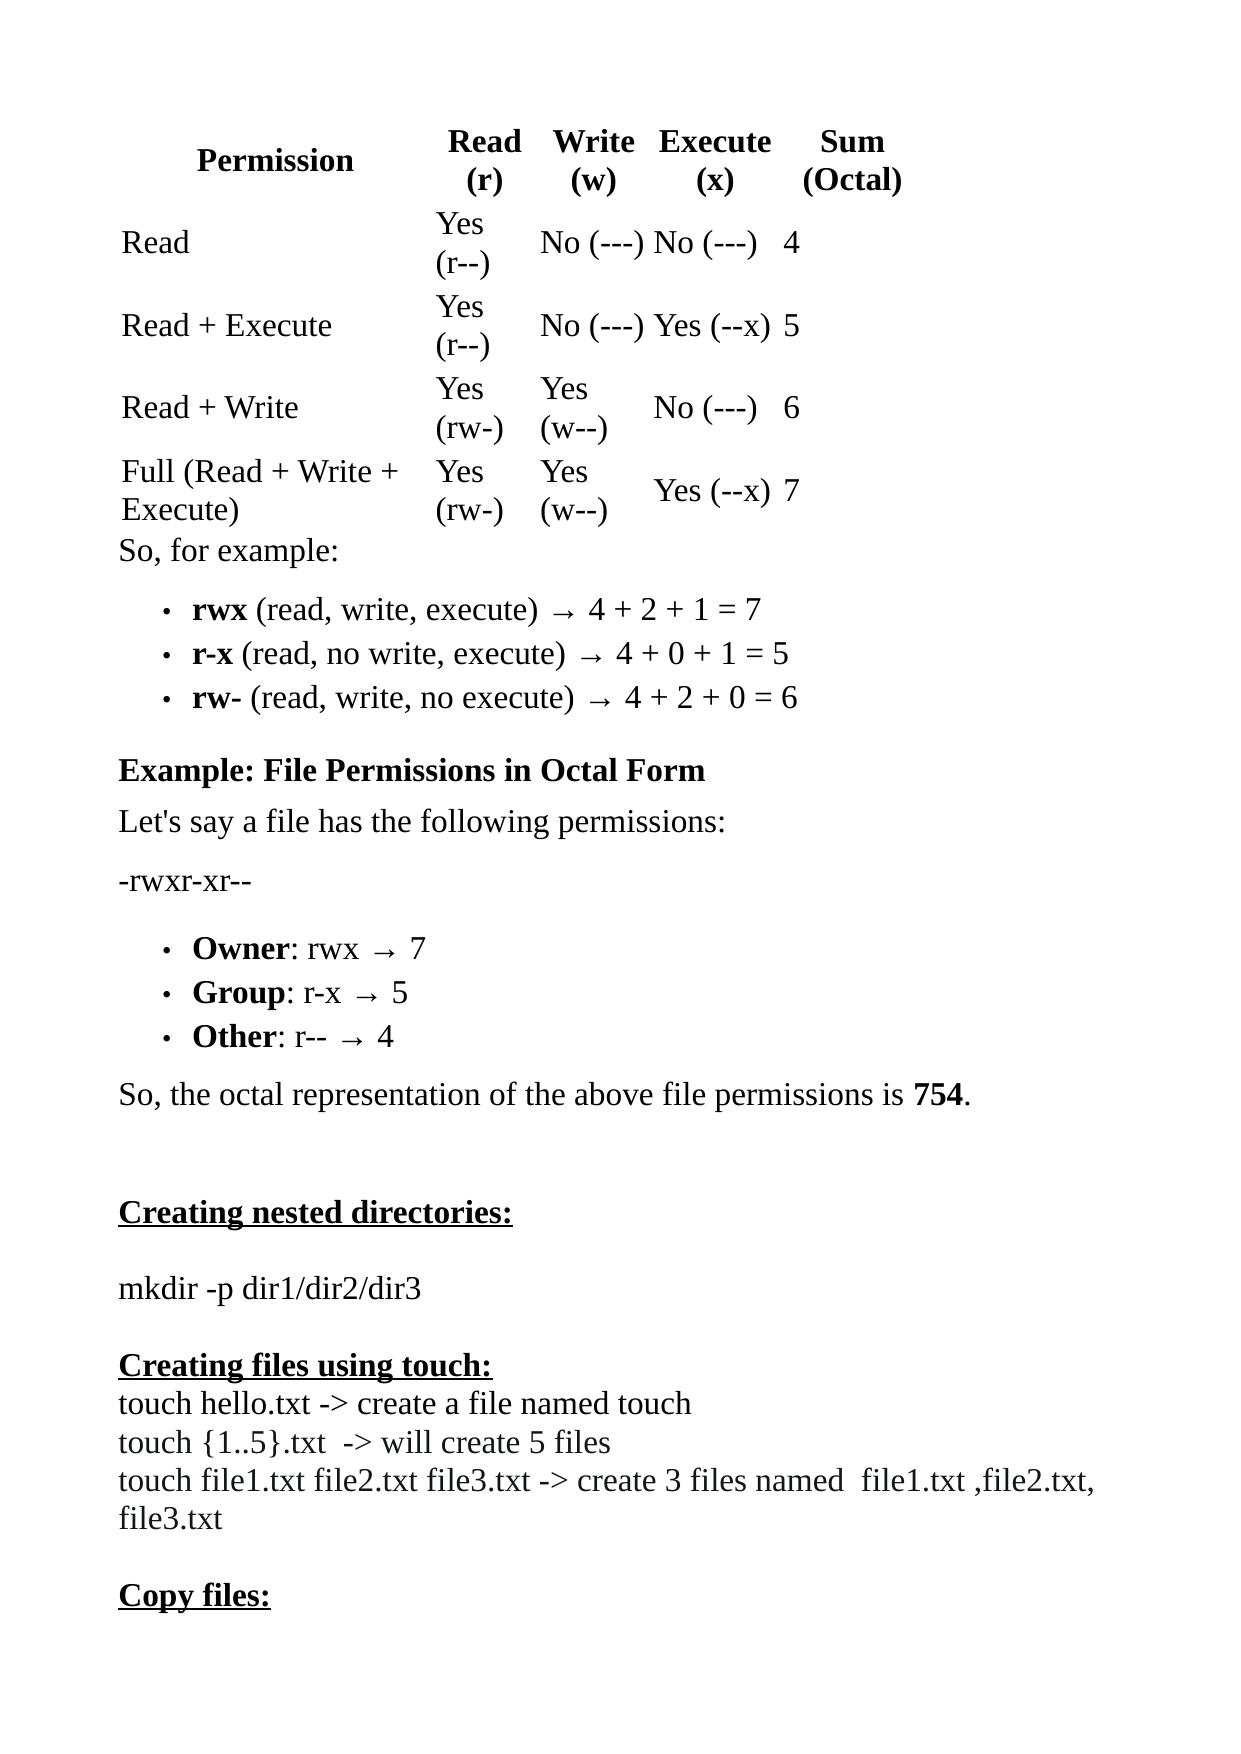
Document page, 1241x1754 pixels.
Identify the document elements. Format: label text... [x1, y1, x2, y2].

table_header Execute (x) [650, 118, 780, 201]
table_cell Yes (r--) [433, 283, 537, 366]
table_cell Yes (w--) [537, 448, 650, 531]
text mkdir -p dir1/dir2/dir3 [118, 1269, 1122, 1307]
list Owner: rwx → 7 [162, 928, 1122, 966]
table_cell Read + Execute [118, 283, 432, 366]
list Group: r-x → 5 [162, 972, 1122, 1010]
text So, the octal representation of the above file permissions is 754. [118, 1075, 1122, 1113]
list r-x (read, no write, execute) → 4 + 0 + 1 = 5 [162, 633, 1122, 672]
table_cell Yes (rw-) [433, 366, 537, 448]
table_header Write (w) [537, 118, 650, 201]
text Copy files: [118, 1575, 1122, 1614]
table_cell Full (Read + Write + Execute) [118, 448, 432, 531]
table_cell Yes (--x) [650, 283, 780, 366]
table_cell 5 [780, 283, 924, 366]
list rwx (read, write, execute) → 4 + 2 + 1 = 7 [162, 589, 1122, 628]
table_cell Read + Write [118, 366, 432, 448]
text touch file1.txt file2.txt file3.txt -> create 3 files named file1.txt ,file2.txt, file3.txt [118, 1460, 1122, 1537]
table_cell No (---) [537, 201, 650, 283]
text Creating nested directories: [118, 1192, 1122, 1230]
text -rwxr-xr-- [118, 860, 1122, 898]
table_cell No (---) [537, 283, 650, 366]
table_header Permission [118, 118, 432, 201]
table_cell 7 [780, 448, 924, 531]
table_cell Read [118, 201, 432, 283]
table_cell Yes (w--) [537, 366, 650, 448]
table_cell Yes (r--) [433, 201, 537, 283]
table_cell Yes (rw-) [433, 448, 537, 531]
table_cell 4 [780, 201, 924, 283]
list rw- (read, write, no execute) → 4 + 2 + 0 = 6 [162, 677, 1122, 716]
table_header Sum (Octal) [780, 118, 924, 201]
list Other: r-- → 4 [162, 1016, 1122, 1054]
text So, for example: [118, 531, 1122, 569]
table_cell Yes (--x) [650, 448, 780, 531]
table_cell 6 [780, 366, 924, 448]
table_header Read (r) [433, 118, 537, 201]
text Creating files using touch: [118, 1345, 1122, 1384]
subtitle Example: File Permissions in Octal Form [118, 751, 1122, 789]
table_cell No (---) [650, 201, 780, 283]
text Let's say a file has the following permissions: [118, 801, 1122, 840]
text touch hello.txt -> create a file named touch [118, 1384, 1122, 1422]
table_cell No (---) [650, 366, 780, 448]
text touch {1..5}.txt -> will create 5 files [118, 1422, 1122, 1460]
